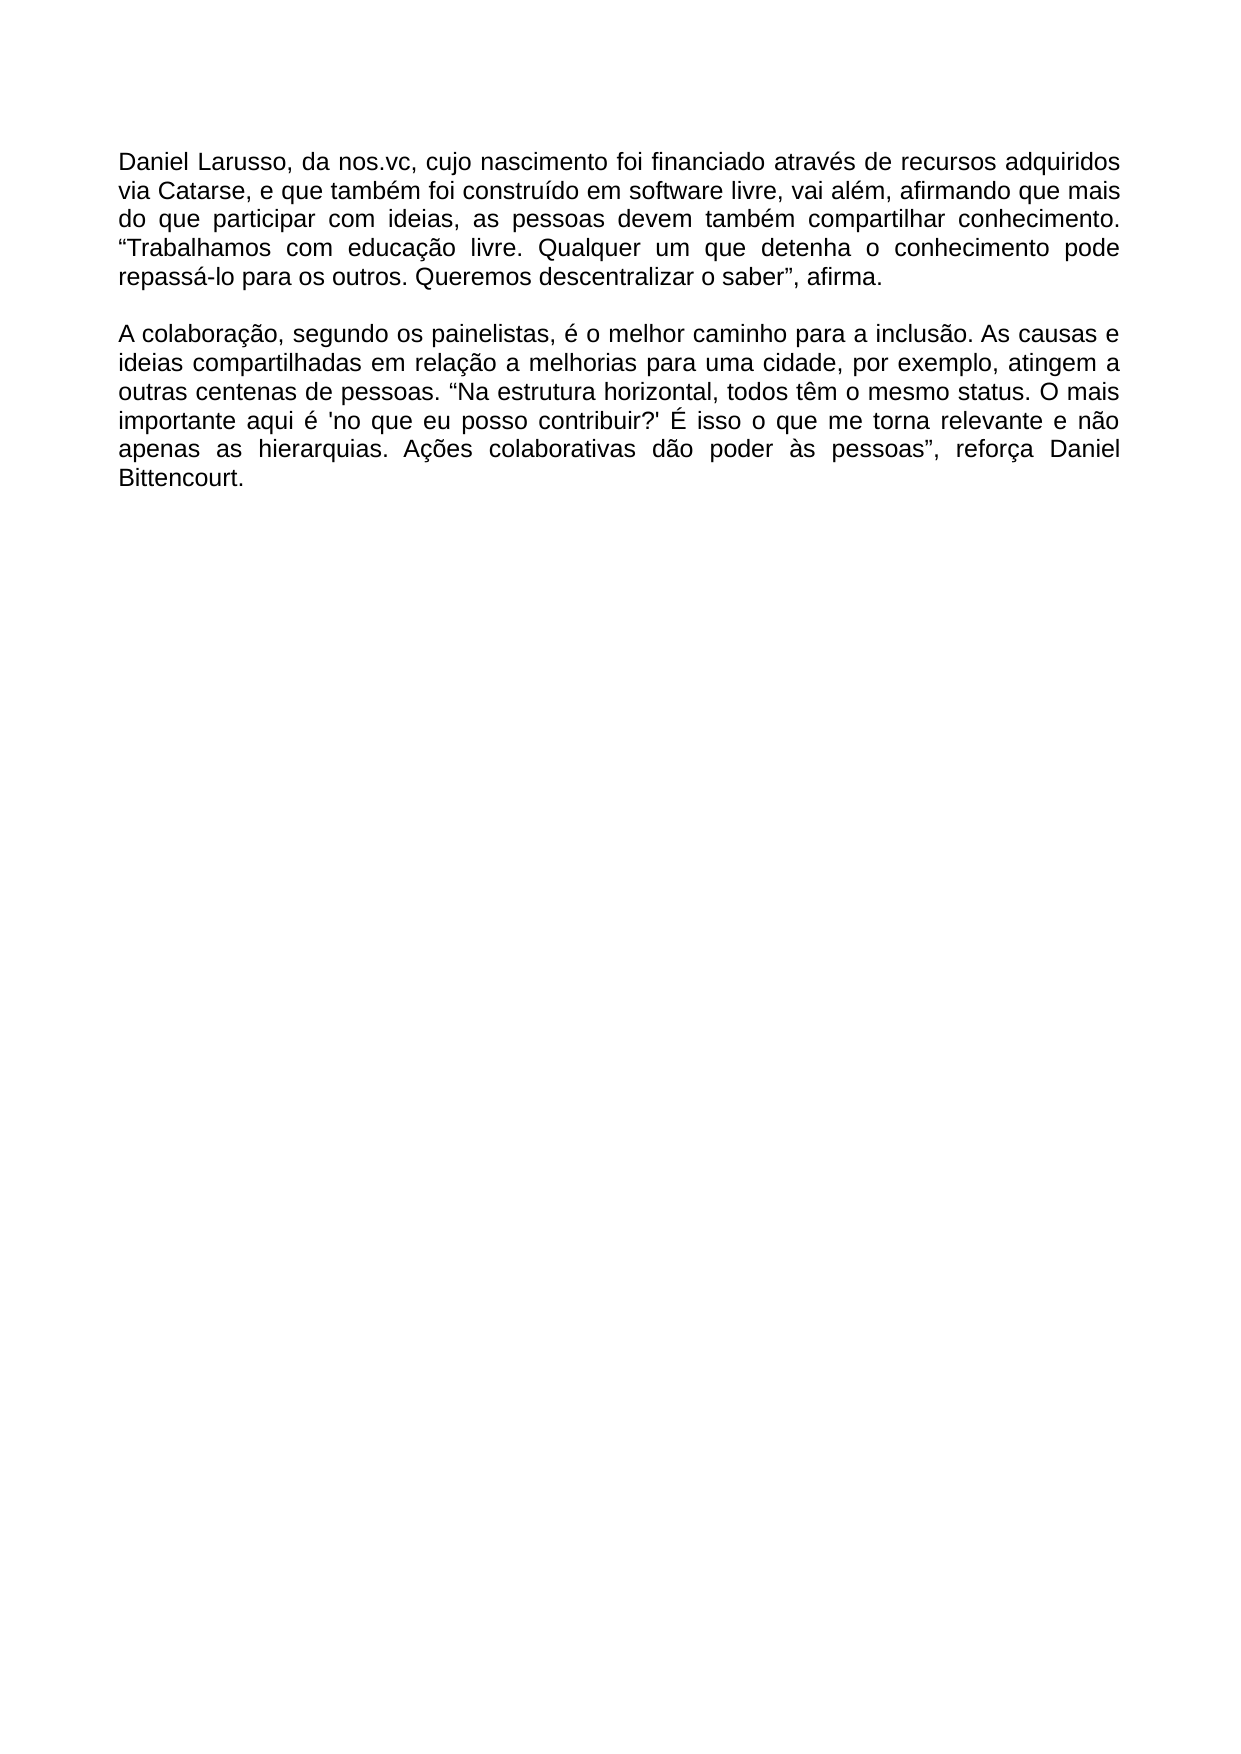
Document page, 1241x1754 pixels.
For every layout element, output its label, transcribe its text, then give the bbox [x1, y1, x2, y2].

text A colaboração, segundo os painelistas, é o melhor caminho para a inclusão. As causas e ideias compartilhadas em relação a melhorias para uma cidade, por exemplo, atingem a outras centenas de pessoas. “Na estrutura horizontal, todos têm o mesmo status. O mais importante aqui é 'no que eu posso contribuir?' É isso o que me torna relevante e não apenas as hierarquias. Ações colaborativas dão poder às pessoas”, reforça Daniel Bittencourt. [118, 319, 1122, 492]
text Daniel Larusso, da nos.vc, cujo nascimento foi financiado através de recursos adquiridos via Catarse, e que também foi construído em software livre, vai além, afirmando que mais do que participar com ideias, as pessoas devem também compartilhar conhecimento. “Trabalhamos com educação livre. Qualquer um que detenha o conhecimento pode repassá-lo para os outros. Queremos descentralizar o saber”, afirma. [118, 147, 1122, 291]
